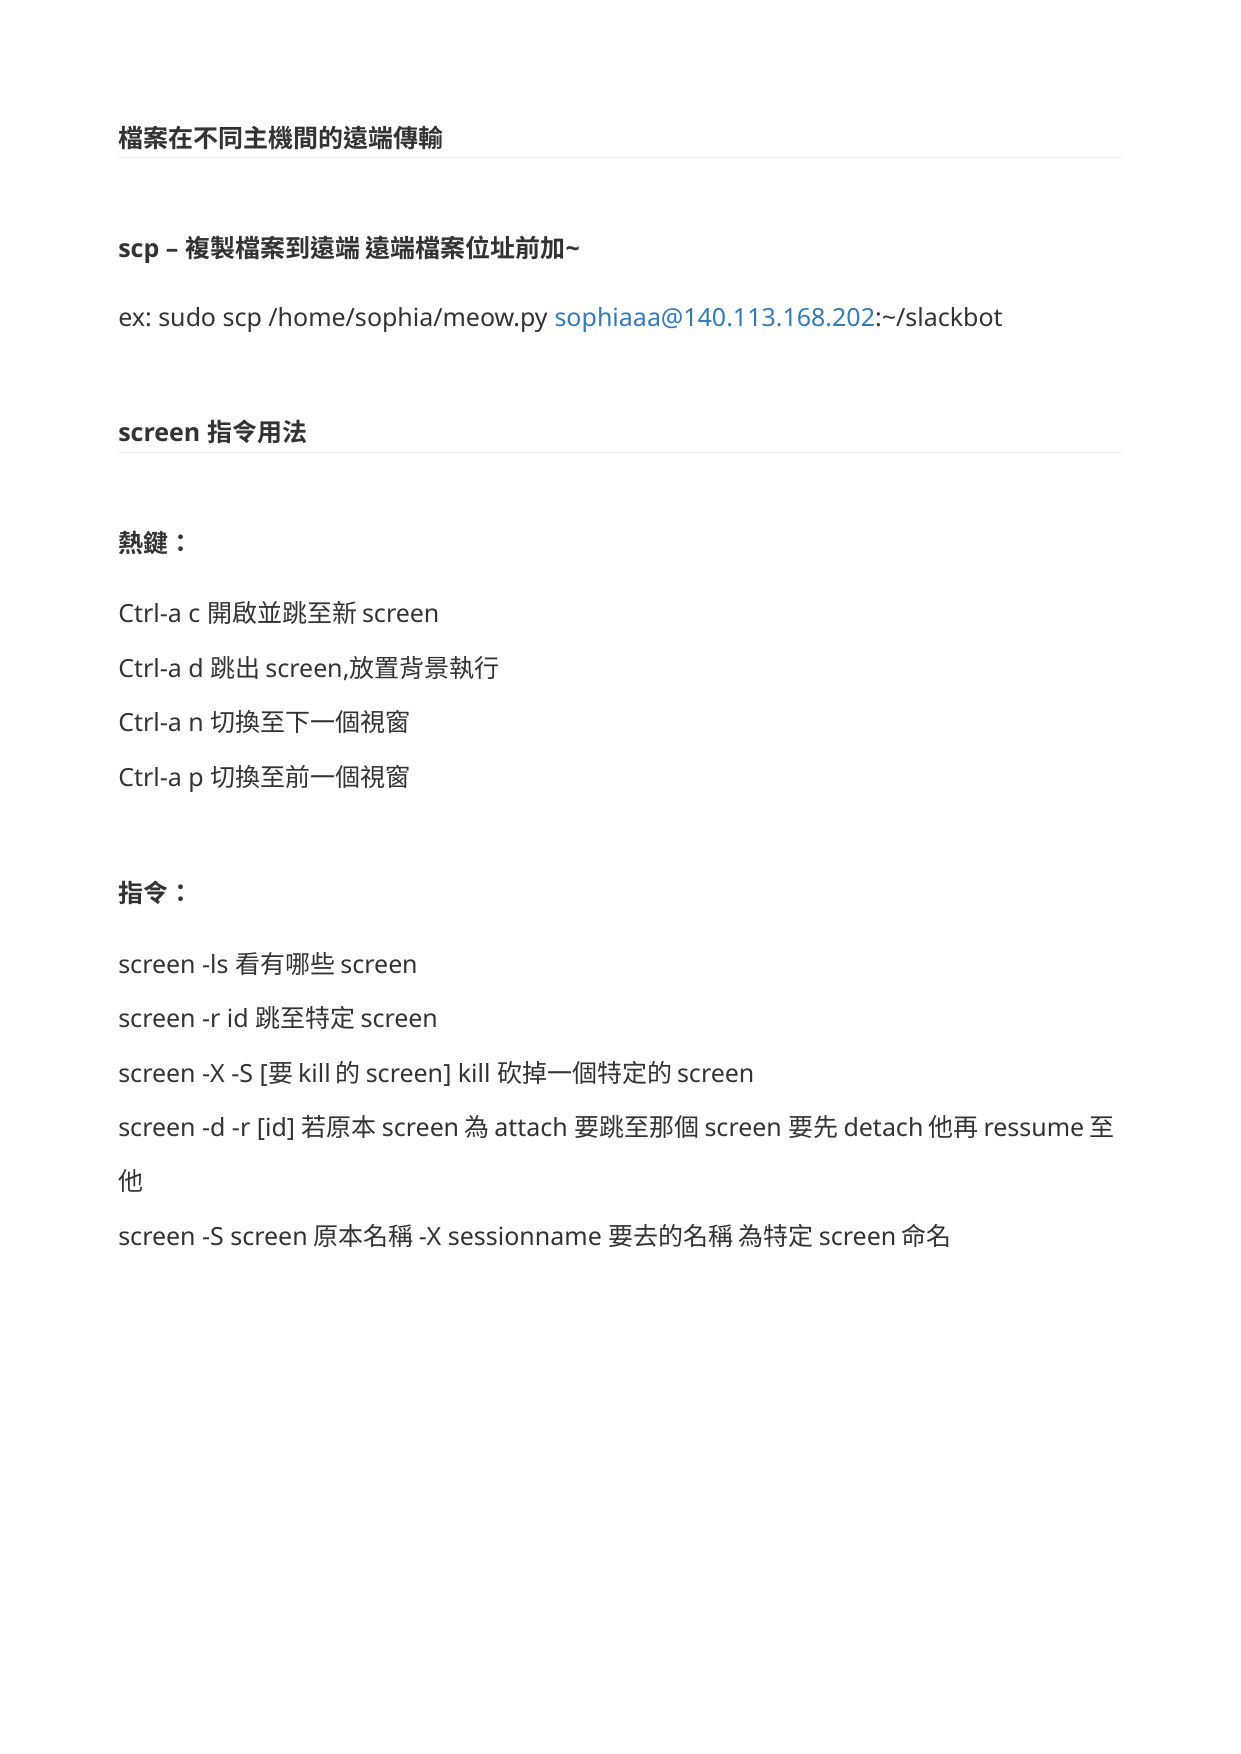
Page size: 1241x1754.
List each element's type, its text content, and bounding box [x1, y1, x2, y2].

text ex: sudo scp /home/sophia/meow.py sophiaaa@140.113.168.202:~/slackbot [118, 299, 1122, 333]
subtitle screen 指令用法 [118, 413, 1122, 452]
subtitle 檔案在不同主機間的遠端傳輸 [118, 118, 1122, 157]
subtitle 熱鍵： [118, 524, 1122, 560]
subtitle 指令： [118, 874, 1122, 910]
subtitle scp – 複製檔案到遠端 遠端檔案位址前加~ [118, 229, 1122, 265]
text Ctrl-a c 開啟並跳至新screen Ctrl-a d 跳出screen,放置背景執行 Ctrl-a n 切換至下一個視窗 Ctrl-a p 切換至前一個視窗 [118, 594, 1122, 793]
text screen -ls 看有哪些screen screen -r id 跳至特定screen screen -X -S [要kill的screen] kill 砍掉一個特定的screen screen -d -r [id] 若原本screen為attach 要跳至那個screen 要先detach他再ressume至他 screen -S screen原本名稱 -X sessionname 要去的名稱 為特定screen命名 [118, 944, 1122, 1252]
